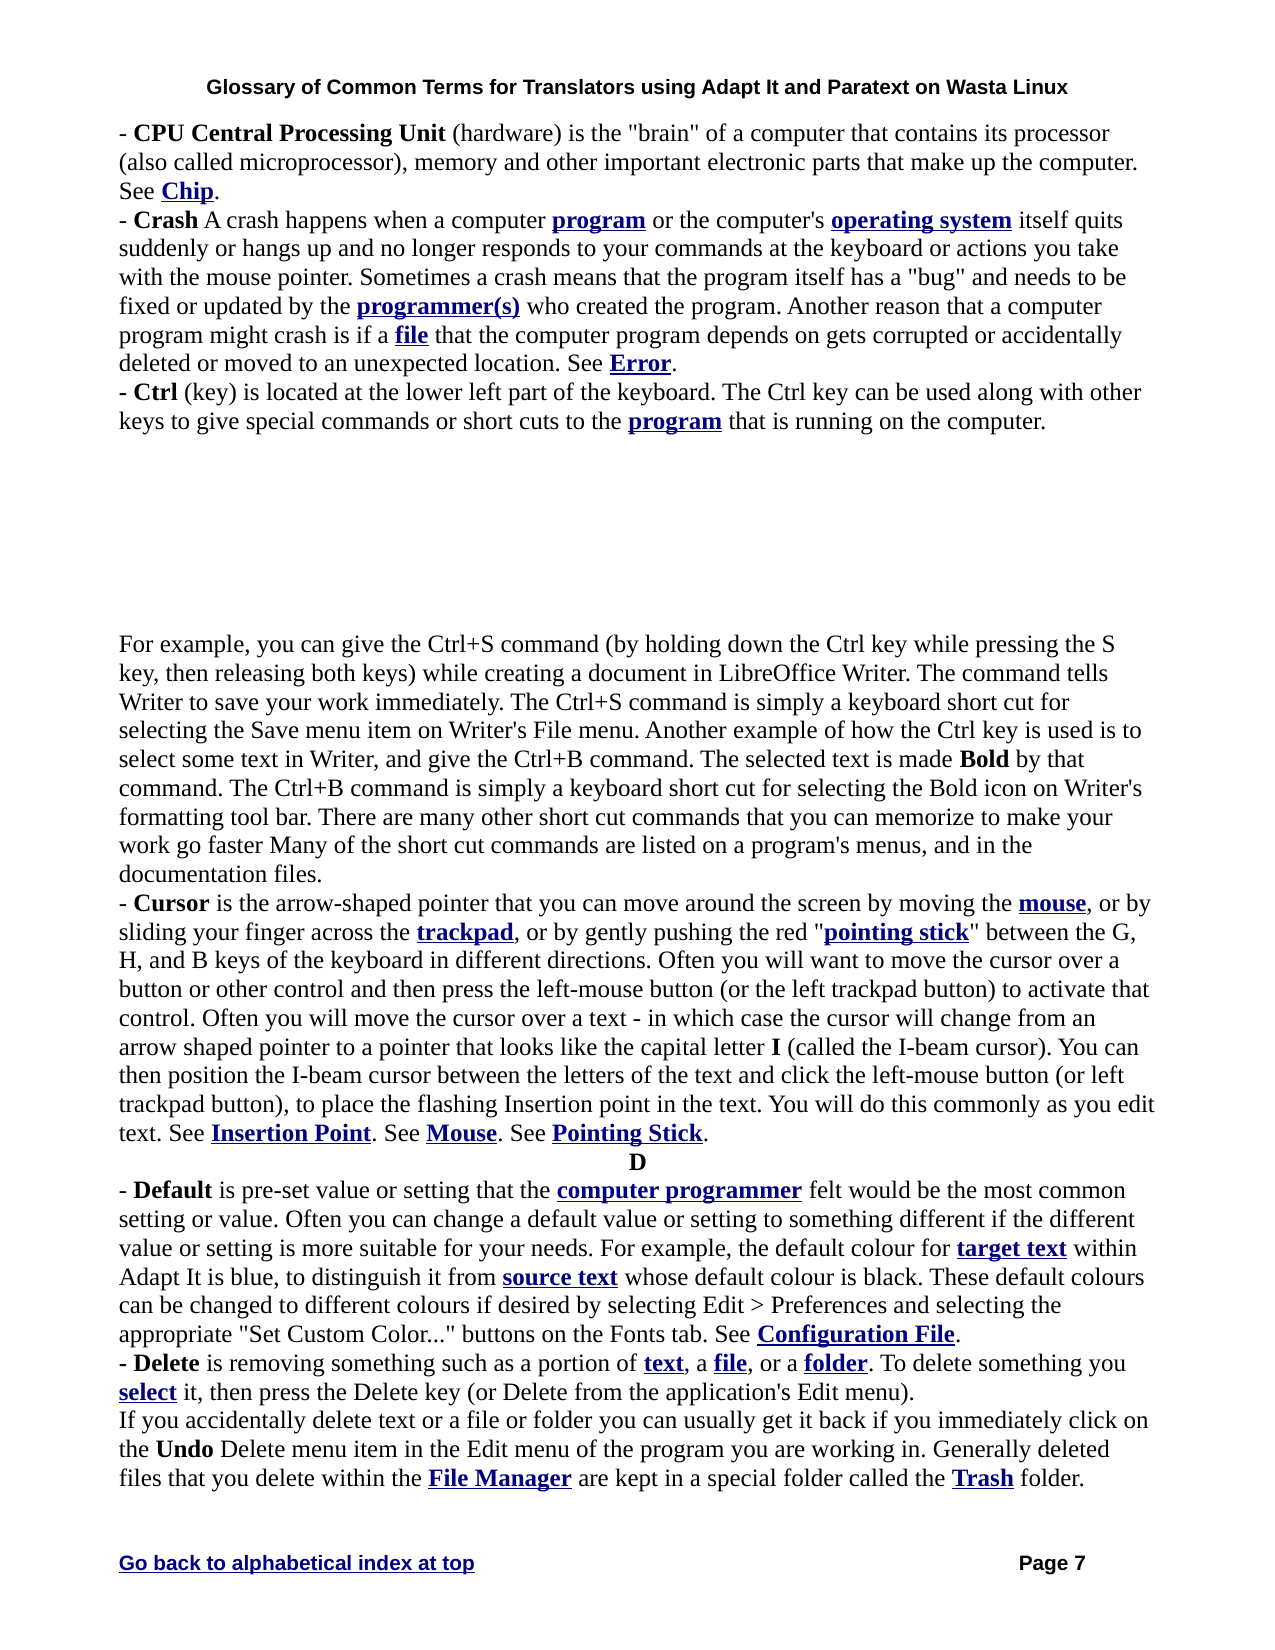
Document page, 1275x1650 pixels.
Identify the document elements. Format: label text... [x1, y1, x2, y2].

text D [118, 1147, 1156, 1176]
text - CPU Central Processing Unit (hardware) is the "brain" of a computer that contains its processor (also called microprocessor), memory and other important electronic parts that make up the computer. See Chip. [118, 118, 1156, 205]
text - Default is pre-set value or setting that the computer programmer felt would be the most common setting or value. Often you can change a default value or setting to something different if the different value or setting is more suitable for your needs. For example, the default colour for target text within Adapt It is blue, to distinguish it from source text whose default colour is black. These default colours can be changed to different colours if desired by selecting Edit > Preferences and selecting the appropriate "Set Custom Color..." buttons on the Fonts tab. See Configuration File. [118, 1176, 1156, 1348]
text - Cursor is the arrow-shaped pointer that you can move around the screen by moving the mouse, or by sliding your finger across the trackpad, or by gently pushing the red "pointing stick" between the G, H, and B keys of the keyboard in different directions. Often you will want to move the cursor over a button or other control and then press the left-mouse button (or the left trackpad button) to activate that control. Often you will move the cursor over a text - in which case the cursor will change from an arrow shaped pointer to a pointer that looks like the capital letter I (called the I-beam cursor). You can then position the I-beam cursor between the letters of the text and click the left-mouse button (or left trackpad button), to place the flashing Insertion point in the text. You will do this commonly as you edit text. See Insertion Point. See Mouse. See Pointing Stick. [118, 888, 1156, 1147]
text - Ctrl (key) is located at the lower left part of the keyboard. The Ctrl key can be used along with other keys to give special commands or short cuts to the program that is running on the computer. [118, 377, 1156, 435]
text For example, you can give the Ctrl+S command (by holding down the Ctrl key while pressing the S key, then releasing both keys) while creating a document in LibreOffice Writer. The command tells Writer to save your work immediately. The Ctrl+S command is simply a keyboard short cut for selecting the Save menu item on Writer's File menu. Another example of how the Ctrl key is used is to select some text in Writer, and give the Ctrl+B command. The selected text is made Bold by that command. The Ctrl+B command is simply a keyboard short cut for selecting the Bold icon on Writer's formatting tool bar. There are many other short cut commands that you can memorize to make your work go faster Many of the short cut commands are listed on a program's menus, and in the documentation files. [118, 435, 1156, 888]
text - Delete is removing something such as a portion of text, a file, or a folder. To delete something you select it, then press the Delete key (or Delete from the application's Edit menu). [118, 1348, 1156, 1406]
text - Crash A crash happens when a computer program or the computer's operating system itself quits suddenly or hangs up and no longer responds to your commands at the keyboard or actions you take with the mouse pointer. Sometimes a crash means that the program itself has a "bug" and needs to be fixed or updated by the programmer(s) who created the program. Another reason that a computer program might crash is if a file that the computer program depends on gets corrupted or accidentally deleted or moved to an unexpected location. See Error. [118, 205, 1156, 377]
text If you accidentally delete text or a file or folder you can usually get it back if you immediately click on the Undo Delete menu item in the Edit menu of the program you are working in. Generally deleted files that you delete within the File Manager are kept in a special folder called the Trash folder. [118, 1406, 1156, 1492]
